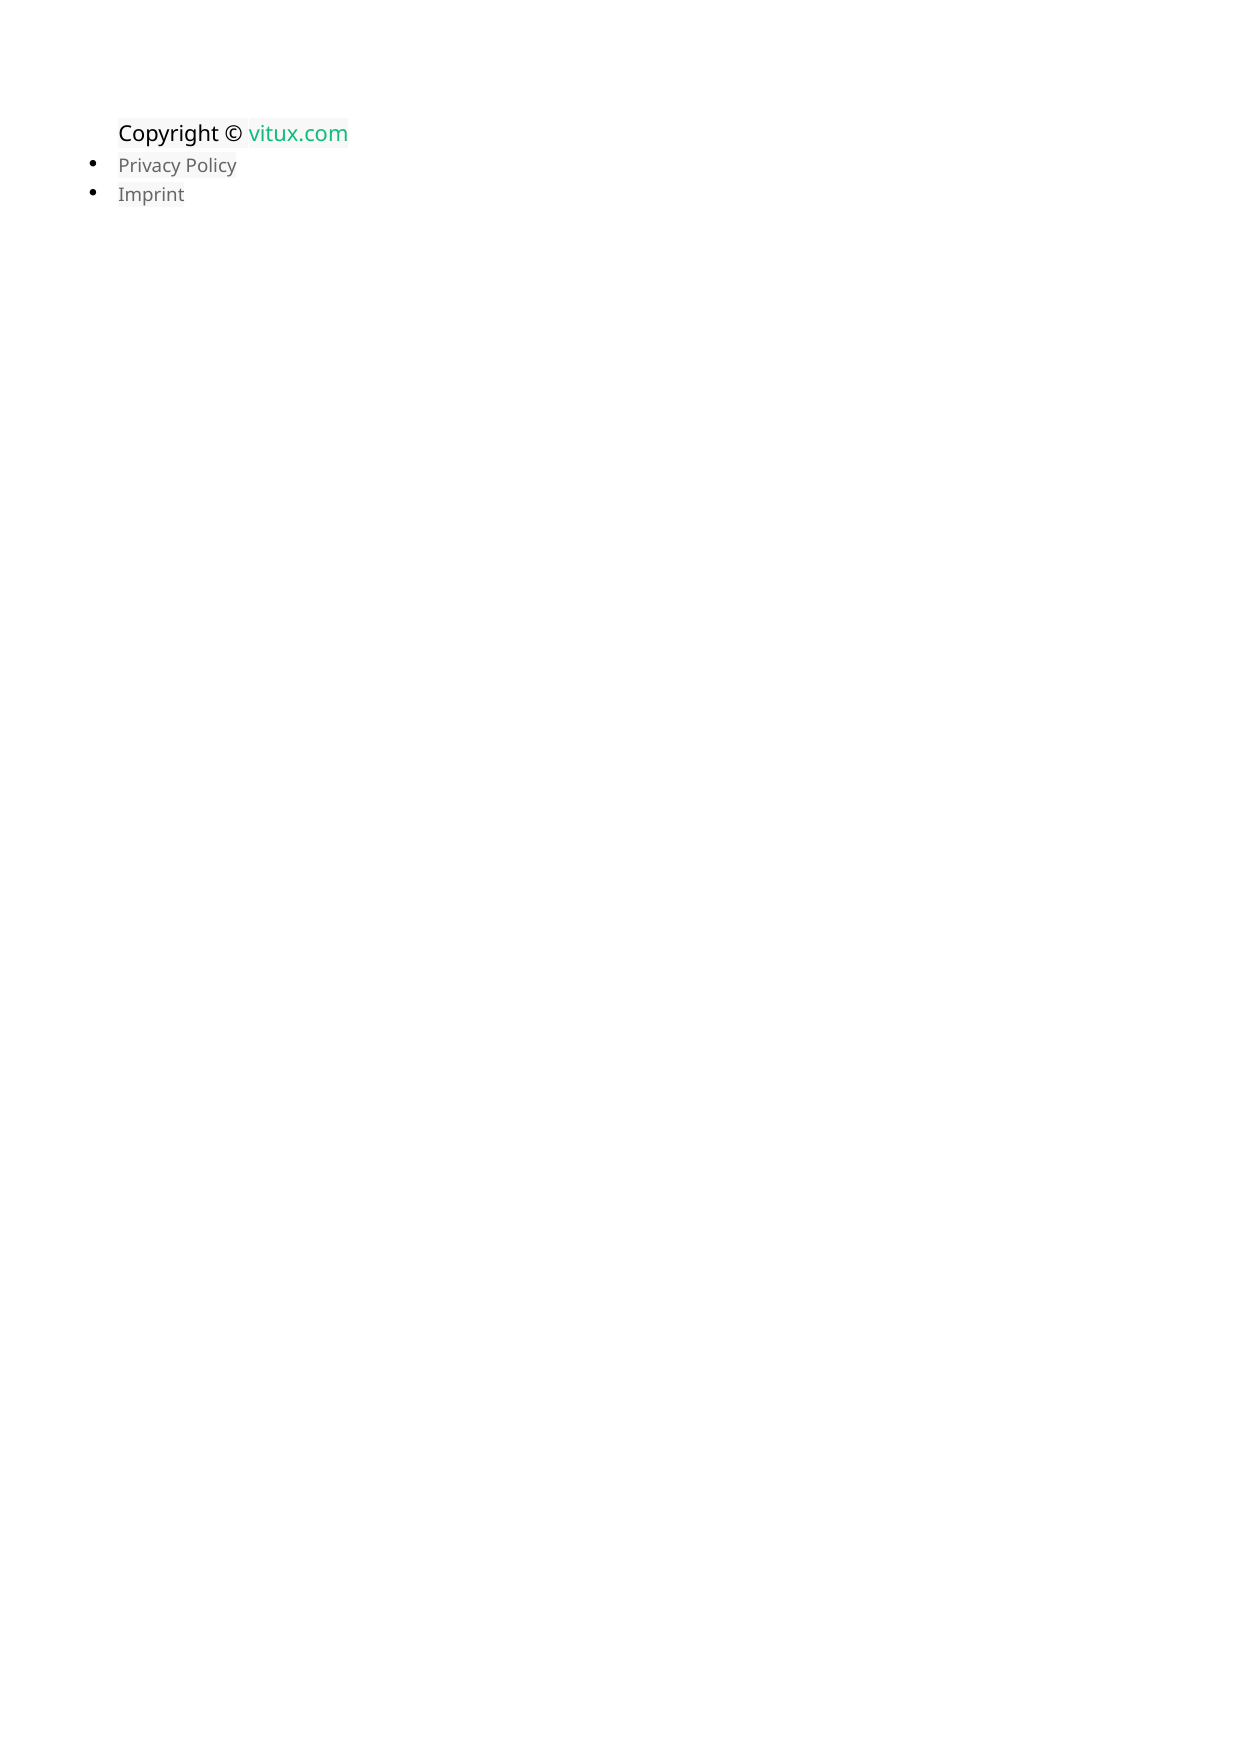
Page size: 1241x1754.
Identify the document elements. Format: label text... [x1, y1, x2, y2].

text Copyright © vitux.com [118, 118, 1122, 148]
list Imprint [118, 182, 1122, 207]
list Privacy Policy [118, 152, 1122, 178]
